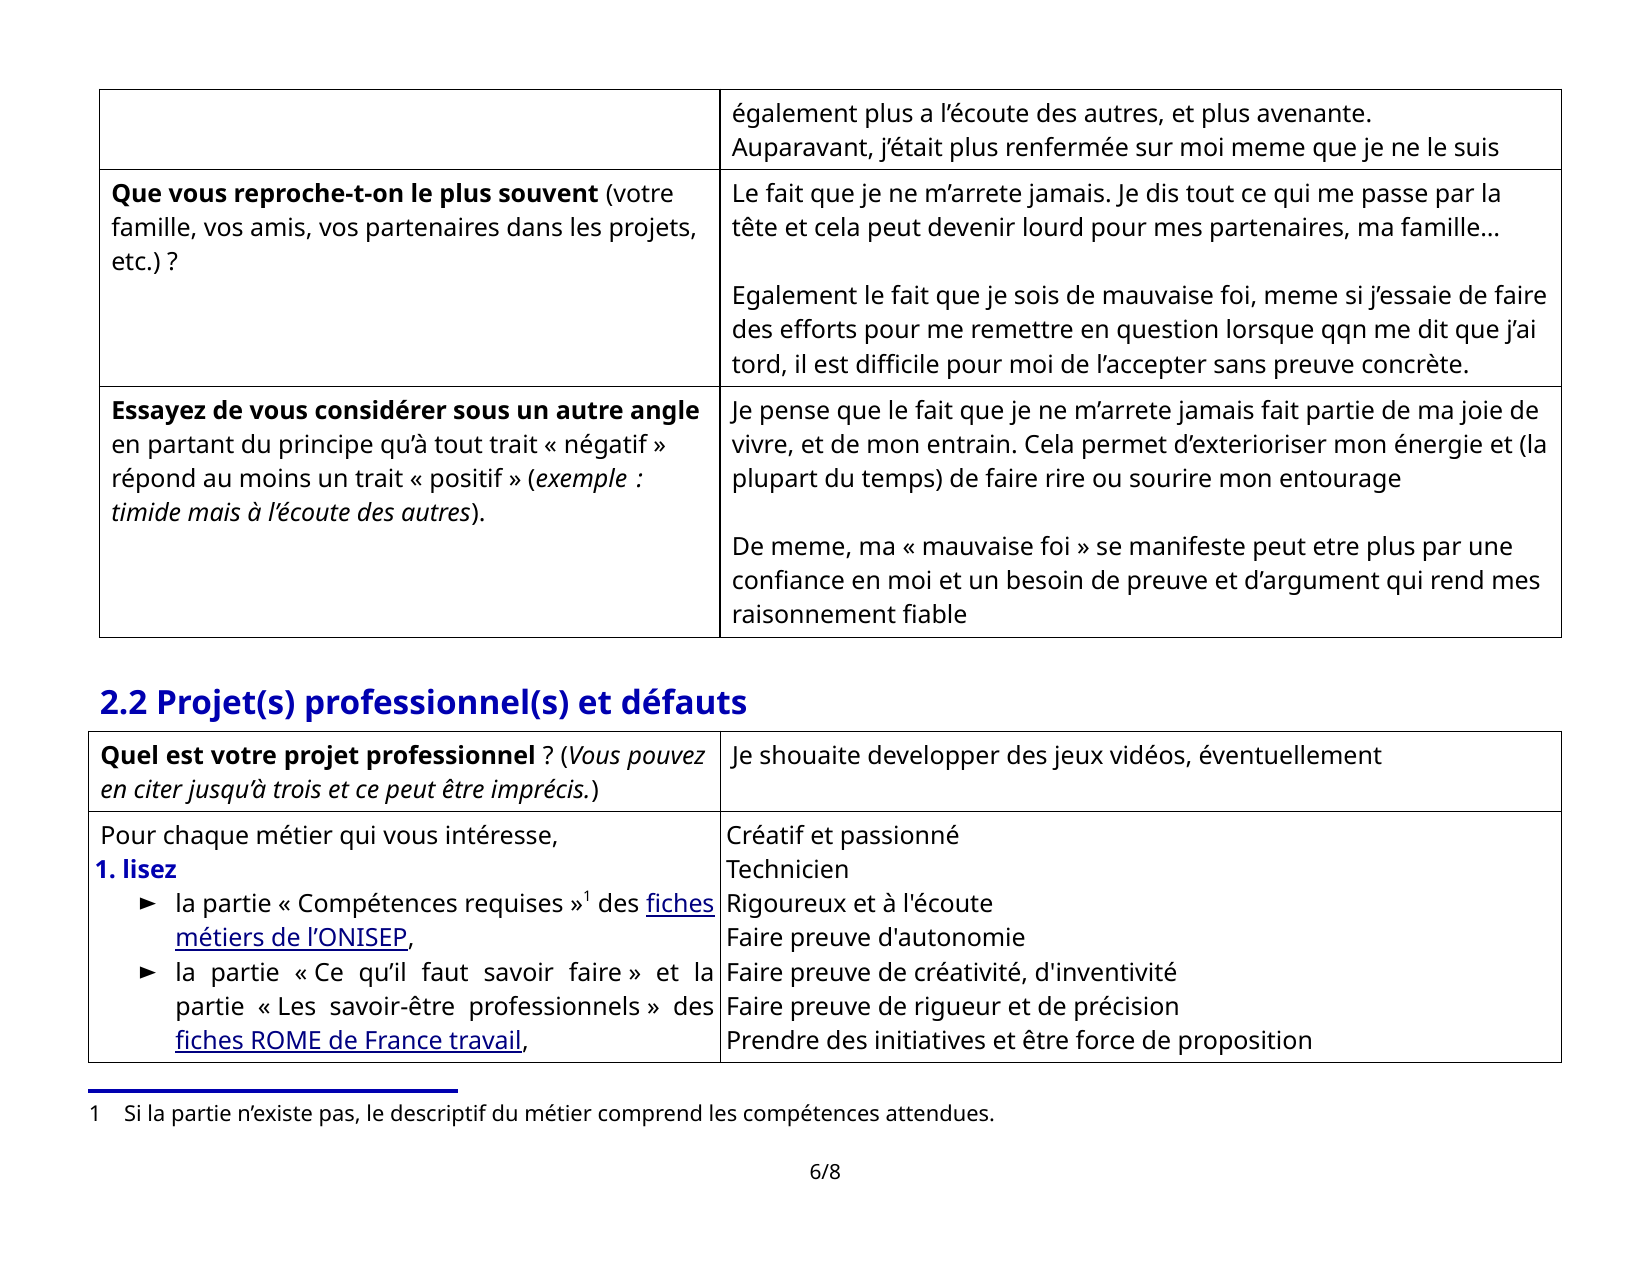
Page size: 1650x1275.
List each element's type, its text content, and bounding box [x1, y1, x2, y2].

table_header Quel est votre projet professionnel ? (Vous pouvez en citer jusqu’à trois et ce peut être imprécis.) [89, 732, 720, 811]
subtitle Projet(s) professionnel(s) et défauts [99, 679, 1561, 725]
table_cell Pour chaque métier qui vous intéresse, 1. lisez la partie « Compétences requises » des fiches métiers de l’ONISEP, la partie « Ce qu’il faut savoir faire » et la partie « Les savoir-être professionnels » des fiches ROME de France travail, la partie « Savoir-être et soft-skills » des fiches métier de l’Apec – si le métier est présent sur ce site ; 2. copiez les parties ci-contre (il va de soi que si plusieurs métiers vous intéressent, il faut regrouper les informations par métier). [89, 812, 720, 1062]
table_cell Le fait que je ne m’arrete jamais. Je dis tout ce qui me passe par la tête et cela peut devenir lourd pour mes partenaires, ma famille… Egalement le fait que je sois de mauvaise foi, meme si j’essaie de faire des efforts pour me remettre en question lorsque qqn me dit que j’ai tord, il est difficile pour moi de l’accepter sans preuve concrète. [721, 170, 1561, 386]
table_header Je shouaite developper des jeux vidéos, éventuellement [721, 732, 1561, 811]
table_cell [100, 90, 719, 169]
table_cell Que vous reproche-t-on le plus souvent (votre famille, vos amis, vos partenaires dans les projets, etc.) ? [100, 170, 719, 386]
table_cell Créatif et passionné Technicien Rigoureux et à l'écoute Faire preuve d'autonomie Faire preuve de créativité, d'inventivité Faire preuve de rigueur et de précision Prendre des initiatives et être force de proposition [721, 812, 1561, 1062]
table_cell également plus a l’écoute des autres, et plus avenante. Auparavant, j’était plus renfermée sur moi meme que je ne le suis [721, 90, 1561, 169]
table_cell Je pense que le fait que je ne m’arrete jamais fait partie de ma joie de vivre, et de mon entrain. Cela permet d’exterioriser mon énergie et (la plupart du temps) de faire rire ou sourire mon entourage De meme, ma « mauvaise foi » se manifeste peut etre plus par une confiance en moi et un besoin de preuve et d’argument qui rend mes raisonnement fiable [721, 387, 1561, 637]
table_cell Essayez de vous considérer sous un autre angle en partant du principe qu’à tout trait « négatif » répond au moins un trait « positif » (exemple : timide mais à l’écoute des autres). [100, 387, 719, 637]
